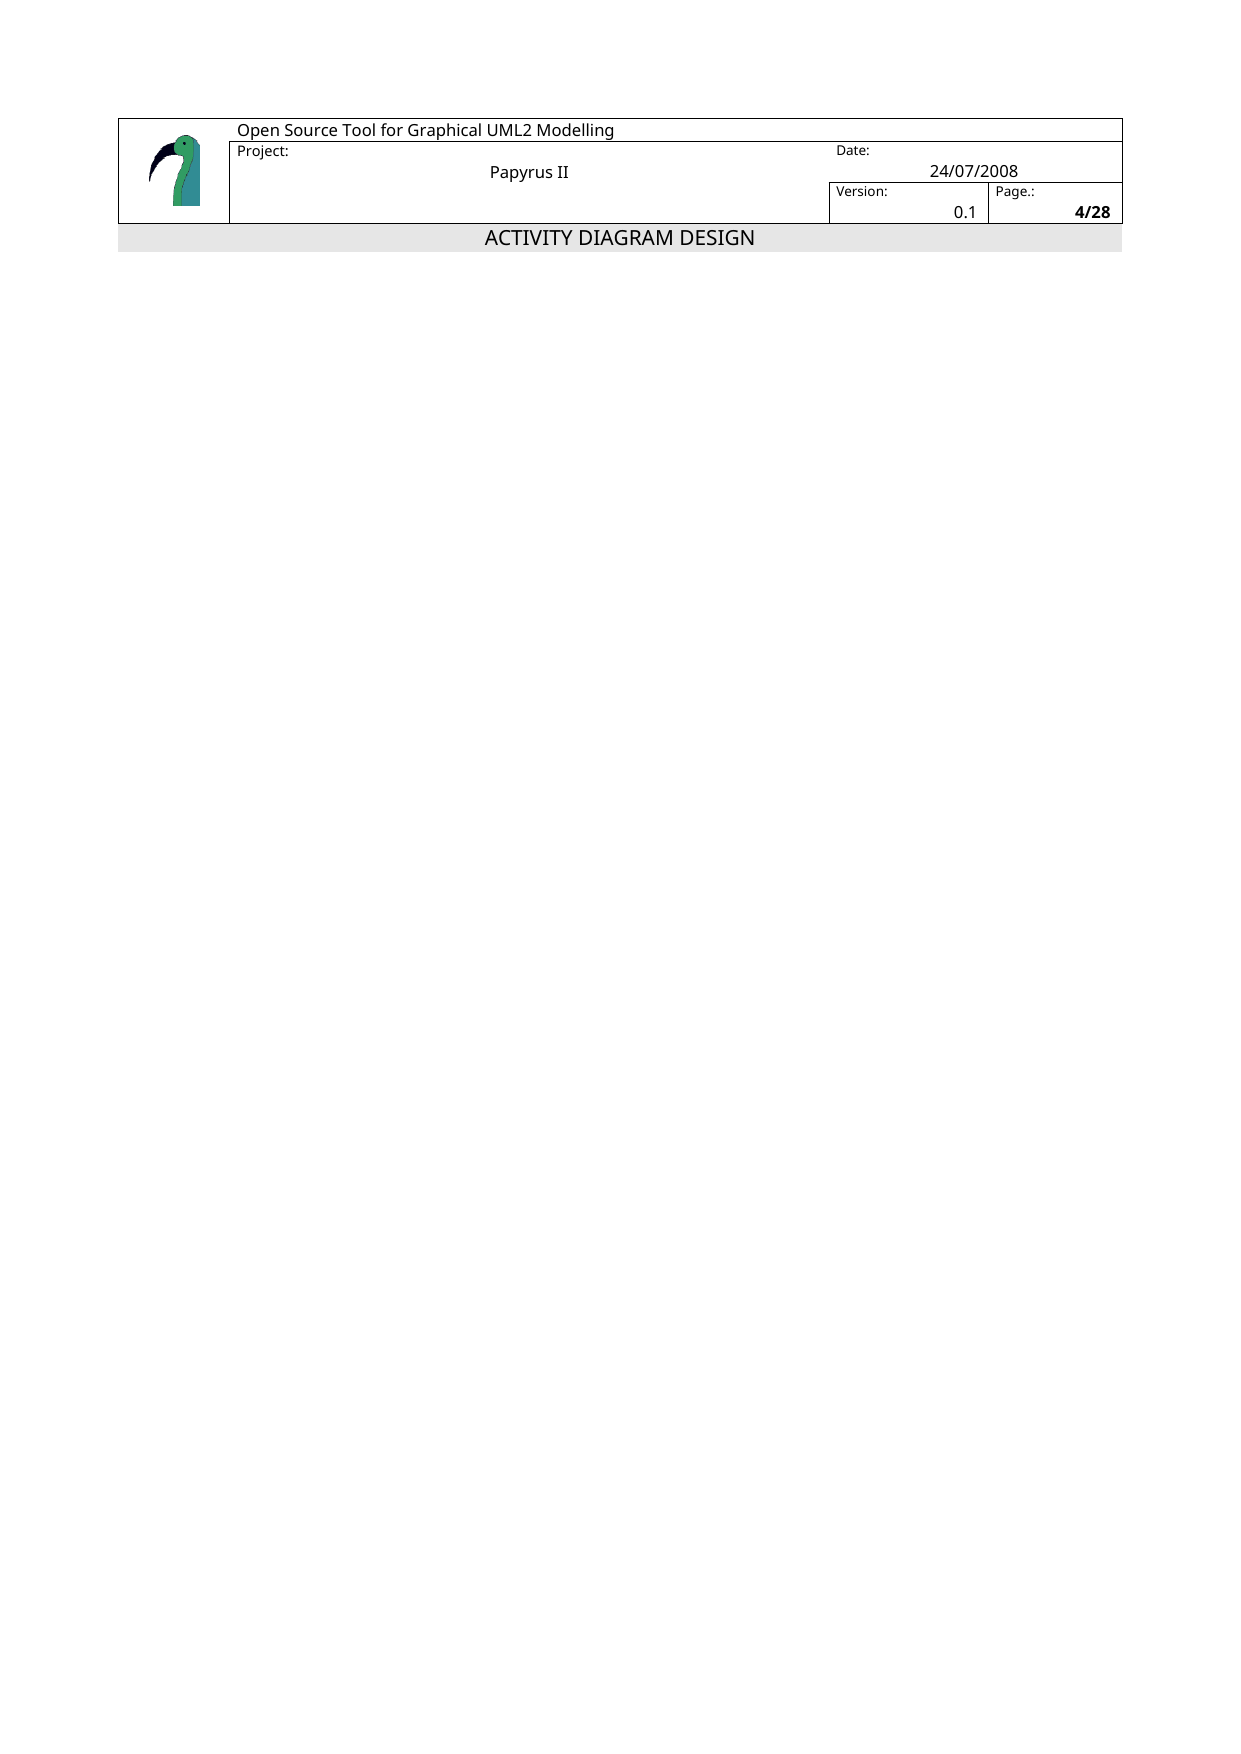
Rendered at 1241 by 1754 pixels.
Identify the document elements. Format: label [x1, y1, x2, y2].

picture [147, 133, 201, 209]
